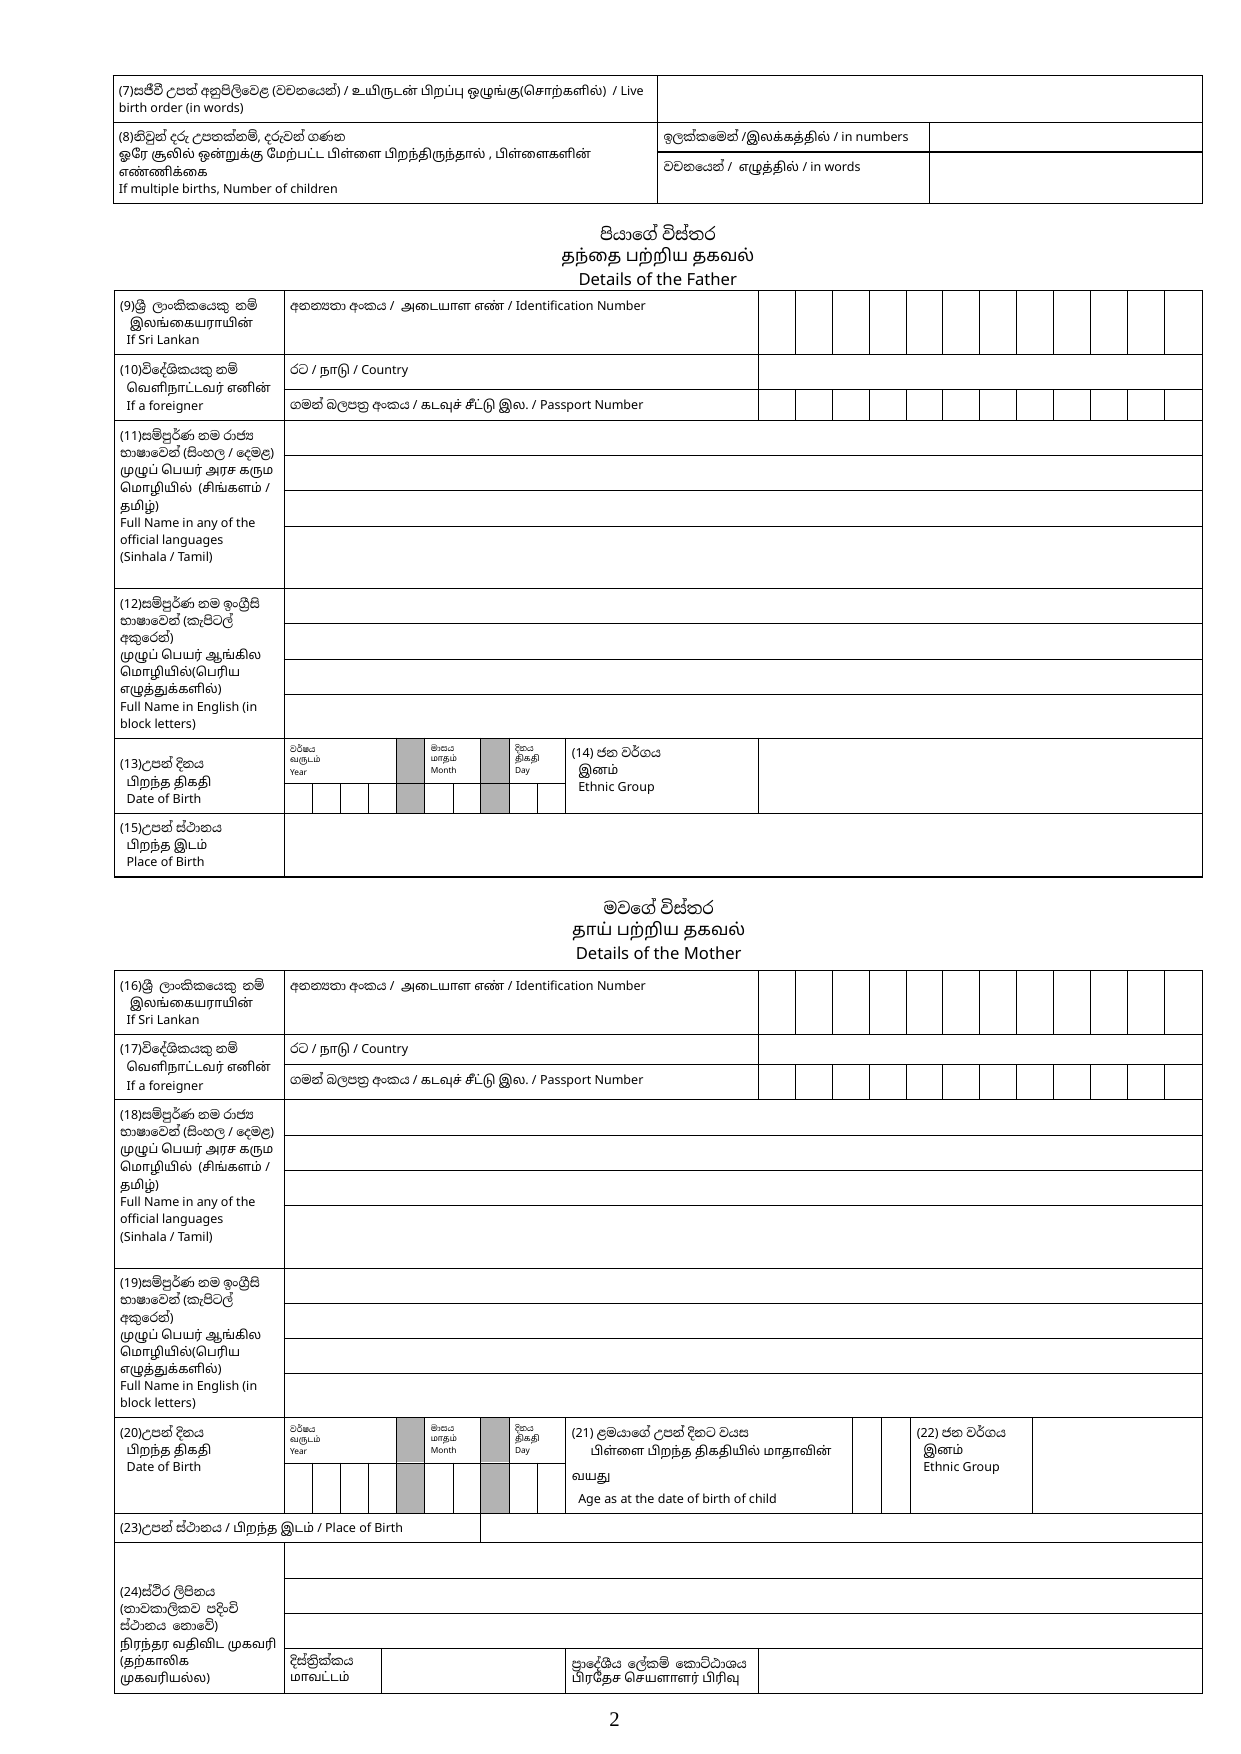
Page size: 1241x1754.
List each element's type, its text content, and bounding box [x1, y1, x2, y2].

table_cell [285, 1614, 1202, 1648]
table_cell [538, 784, 565, 813]
table_cell (8)නිවුන් දරු උපතක්නම්, දරුවන් ගණන ஓரே சூலில் ஒன்றுக்கு மேற்பட்ட பிள்ளை பிறந்திருந்தால் , பிள்ளைகளின் எண்ணிக்கை If multiple births, Number of children [114, 123, 657, 203]
table_cell [870, 390, 906, 420]
table_cell [1091, 390, 1127, 420]
table_cell [759, 739, 1202, 813]
table_cell [980, 1065, 1016, 1099]
table_cell [481, 784, 509, 813]
table_cell වර්ෂය வருடம் Year [285, 1418, 396, 1462]
table_cell [397, 739, 424, 783]
table_cell [833, 1065, 869, 1099]
table_cell (7)සජීවී උපත් අනුපිලිවෙළ (වචනයෙන්) / உயிருடன் பிறப்பு ஒழுங்கு(சொற்களில்) / Live birth order (in words) [114, 76, 657, 122]
table_cell [1128, 390, 1164, 420]
table_header [759, 291, 795, 354]
table_cell ඉලක්කමෙන් /இலக்கத்தில் / in numbers [658, 123, 929, 151]
table_cell [870, 971, 906, 1034]
table_cell [853, 1418, 881, 1513]
table_cell [285, 527, 1202, 588]
table_cell (11)සම්පුර්ණ නම රාජ්‍ය භාෂාවෙන් (සිංහල / දෙමළ) முழுப் பெயர் அரச கரும மொழியில் (சிங்களம் / தமிழ்) Full Name in any of the official languages (Sinhala / Tamil) [115, 421, 284, 588]
table_cell [481, 739, 509, 783]
table_cell [943, 1065, 979, 1099]
table_cell [285, 1206, 1202, 1267]
table_cell [1165, 971, 1202, 1034]
text පියාගේ විස්තර [112, 226, 1203, 247]
table_cell වර්ෂය வருடம் Year [285, 739, 396, 783]
table_header [870, 291, 906, 354]
table_cell රට / நாடு / Country [285, 1035, 758, 1064]
table_cell [907, 971, 942, 1034]
table_cell [425, 1464, 453, 1513]
table_cell ප්‍රාදේශීය ලේකම් කොට්ඨාශය பிரதேச செயளாளர் பிரிவு [566, 1649, 758, 1693]
table_cell [397, 1464, 424, 1513]
table_header [943, 291, 979, 354]
table_cell [538, 1464, 565, 1513]
table_cell [930, 153, 1202, 203]
table_cell ගමන් බලපත්‍ර අංකය / கடவுச் சீட்டு இல. / Passport Number [285, 1065, 758, 1099]
table_cell [285, 1171, 1202, 1205]
table_cell [313, 784, 340, 813]
table_header [796, 291, 832, 354]
table_cell [930, 123, 1202, 151]
table_cell [481, 1514, 1202, 1542]
table_cell [833, 390, 869, 420]
table_cell [1128, 1065, 1164, 1099]
table_cell (24)ස්ථිර ලිපිනය (තාවකාලිකව පදිංචි ස්ථානය නොවේ) நிரந்தர வதிவிட முகவரி (தற்காலிக முகவரியல்ல) [115, 1543, 284, 1693]
table_cell [285, 1269, 1202, 1303]
table_header (9)ශ්‍රී ලාංකිකයෙකු නම් இலங்கையராயின் If Sri Lankan [115, 291, 284, 354]
table_cell [285, 491, 1202, 526]
table_header අනන්‍යතා අංකය / அடையாள எண் / Identification Number [285, 291, 758, 354]
table_cell [907, 390, 942, 420]
table_cell [870, 1065, 906, 1099]
table_header [907, 291, 942, 354]
table_cell (22) ජන වර්ගය இனம் Ethnic Group [911, 1418, 1032, 1513]
table_cell [285, 1464, 312, 1513]
table_cell [369, 784, 396, 813]
table_cell [369, 1464, 396, 1513]
table_cell [285, 1579, 1202, 1613]
table_cell (14) ජන වර්ගය இனம் Ethnic Group [566, 739, 758, 813]
table_cell [285, 1136, 1202, 1170]
table_cell (19)සම්පුර්ණ නම ඉංග්‍රීසි භාෂාවෙන් (කැපිටල් අකුරෙන්) முழுப் பெயர் ஆங்கில மொழியில்(பெரிய எழுத்துக்களில்) Full Name in English (in block letters) [115, 1269, 284, 1417]
table_cell දිනය திகதி Day [510, 1418, 565, 1462]
table_cell මවගේ විස්තර தாய் பற்றிய தகவல் Details of the Mother [114, 878, 1203, 970]
table_header [1017, 291, 1053, 354]
table_cell [1054, 971, 1090, 1034]
table_cell [285, 814, 1202, 876]
table_cell [313, 1464, 340, 1513]
table_cell මාසය மாதம் Month [425, 1418, 480, 1462]
table_cell ගමන් බලපත්‍ර අංකය / கடவுச் சீட்டு இல. / Passport Number [285, 390, 758, 420]
table_cell දිස්ත්‍රික්කය மாவட்டம் [285, 1649, 381, 1693]
table_cell [833, 971, 869, 1034]
table_cell [1091, 1065, 1127, 1099]
table_cell [454, 784, 480, 813]
table_cell [341, 784, 368, 813]
table_cell [980, 390, 1016, 420]
table_header [833, 291, 869, 354]
table_cell [1128, 971, 1164, 1034]
table_cell රට / நாடு / Country [285, 355, 758, 389]
table_cell [1054, 390, 1090, 420]
table_cell [341, 1464, 368, 1513]
table_cell [285, 421, 1202, 455]
table_cell [759, 1035, 1202, 1064]
table_cell [285, 624, 1202, 658]
table_cell අනන්‍යතා අංකය / அடையாள எண் / Identification Number [285, 971, 758, 1034]
table_cell [382, 1649, 565, 1693]
table_cell [980, 971, 1016, 1034]
table_cell දිනය திகதி Day [510, 739, 565, 783]
table_cell [285, 784, 312, 813]
table_cell [1091, 971, 1127, 1034]
table_header [1128, 291, 1164, 354]
text தந்தை பற்றிய தகவல் [112, 247, 1203, 268]
table_header [1165, 291, 1202, 354]
table_cell [796, 390, 832, 420]
table_cell [285, 1543, 1202, 1577]
table_cell (15)උපන් ස්ථානය பிறந்த இடம் Place of Birth [115, 814, 284, 876]
table_cell [882, 1418, 910, 1513]
table_cell [1017, 390, 1053, 420]
table_cell (23)උපන් ස්ථානය / பிறந்த இடம் / Place of Birth [115, 1514, 480, 1542]
table_header [1091, 291, 1127, 354]
table_header [980, 291, 1016, 354]
table_cell [1017, 971, 1053, 1034]
table_cell (17)විදේශිකයකු නම් வெளிநாட்டவர் எனின் If a foreigner [115, 1035, 284, 1099]
table_cell [907, 1065, 942, 1099]
table_cell [943, 971, 979, 1034]
table_cell [658, 76, 1202, 122]
table_cell [285, 695, 1202, 737]
table_cell [1165, 390, 1202, 420]
table_cell වචනයෙන් / எழுத்தில் / in words [658, 153, 929, 203]
table_cell [510, 1464, 537, 1513]
table_cell [1033, 1418, 1202, 1513]
table_cell (10)විදේශිකයකු නම් வெளிநாட்டவர் எனின் If a foreigner [115, 355, 284, 420]
table_cell (20)උපන් දිනය பிறந்த திகதி Date of Birth [115, 1418, 284, 1513]
table_cell (18)සම්පුර්ණ නම රාජ්‍ය භාෂාවෙන් (සිංහල / දෙමළ) முழுப் பெயர் அரச கரும மொழியில் (சிங்களம் / தமிழ்) Full Name in any of the official languages (Sinhala / Tamil) [115, 1100, 284, 1267]
table_cell [796, 971, 832, 1034]
text Details of the Father [112, 268, 1203, 290]
table_cell [481, 1418, 509, 1462]
table_cell [285, 589, 1202, 623]
table_cell [943, 390, 979, 420]
table_cell [285, 1374, 1202, 1417]
table_cell [454, 1464, 480, 1513]
table_cell [285, 456, 1202, 490]
table_cell මාසය மாதம் Month [425, 739, 480, 783]
table_cell [1054, 1065, 1090, 1099]
table_cell (16)ශ්‍රී ලාංකිකයෙකු නම් இலங்கையராயின் If Sri Lankan [115, 971, 284, 1034]
table_cell [759, 390, 795, 420]
table_cell [759, 355, 1202, 389]
table_cell [285, 1100, 1202, 1134]
table_cell [510, 784, 537, 813]
table_cell [759, 1649, 1202, 1693]
table_cell [1165, 1065, 1202, 1099]
table_cell [796, 1065, 832, 1099]
table_cell [759, 971, 795, 1034]
table_cell [759, 1065, 795, 1099]
table_cell (12)සම්පුර්ණ නම ඉංග්‍රීසි භාෂාවෙන් (කැපිටල් අකුරෙන්) முழுப் பெயர் ஆங்கில மொழியில்(பெரிய எழுத்துக்களில்) Full Name in English (in block letters) [115, 589, 284, 737]
table_cell [397, 784, 424, 813]
table_cell [481, 1464, 509, 1513]
table_cell [285, 1304, 1202, 1338]
table_cell [1017, 1065, 1053, 1099]
table_cell [285, 660, 1202, 694]
table_cell [397, 1418, 424, 1462]
table_header [1054, 291, 1090, 354]
table_cell [425, 784, 453, 813]
table_cell (21) ළමයාගේ උපන් දිනට වයස பிள்ளை பிறந்த திகதியில் மாதாவின் வயது Age as at the date of birth of child [566, 1418, 852, 1513]
table_cell (13)උපන් දිනය பிறந்த திகதி Date of Birth [115, 739, 284, 813]
table_cell [285, 1339, 1202, 1373]
